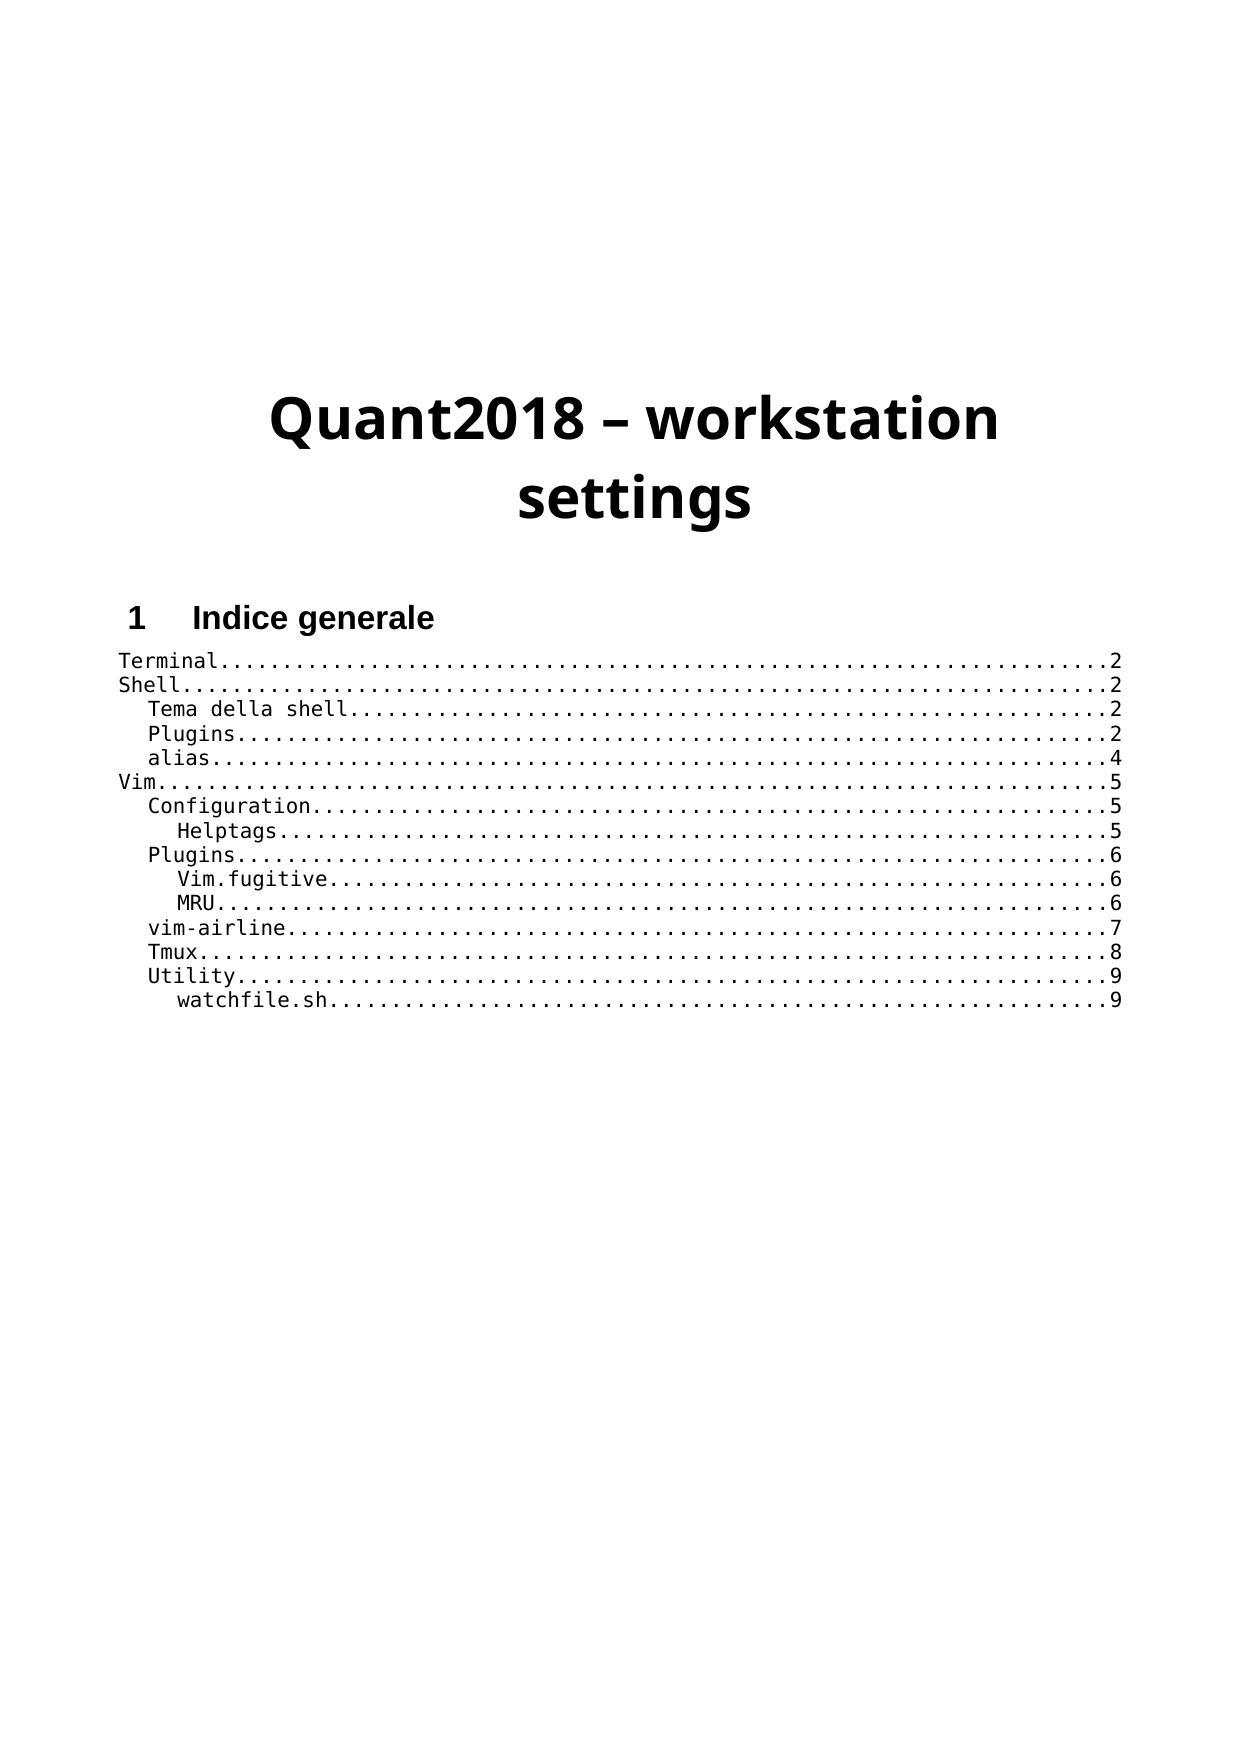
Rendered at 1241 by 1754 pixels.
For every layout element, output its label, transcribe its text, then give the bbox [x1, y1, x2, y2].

title Quant2018 – workstation settings [118, 377, 1122, 536]
text vim-airline 7 [148, 916, 1122, 940]
text Plugins 2 [148, 722, 1122, 746]
text Vim 5 [118, 770, 1122, 794]
text Shell 2 [118, 673, 1122, 697]
text MRU 6 [177, 891, 1122, 916]
text watchfile.sh 9 [177, 988, 1122, 1013]
text Utility 9 [148, 964, 1122, 988]
subtitle Indice generale [118, 598, 1122, 636]
text Terminal 2 [118, 649, 1122, 673]
text Helptags 5 [177, 819, 1122, 843]
text Plugins 6 [148, 843, 1122, 867]
text Tmux 8 [148, 940, 1122, 964]
text Vim.fugitive 6 [177, 867, 1122, 891]
text alias 4 [148, 746, 1122, 770]
text Tema della shell 2 [148, 697, 1122, 722]
text Configuration 5 [148, 794, 1122, 819]
